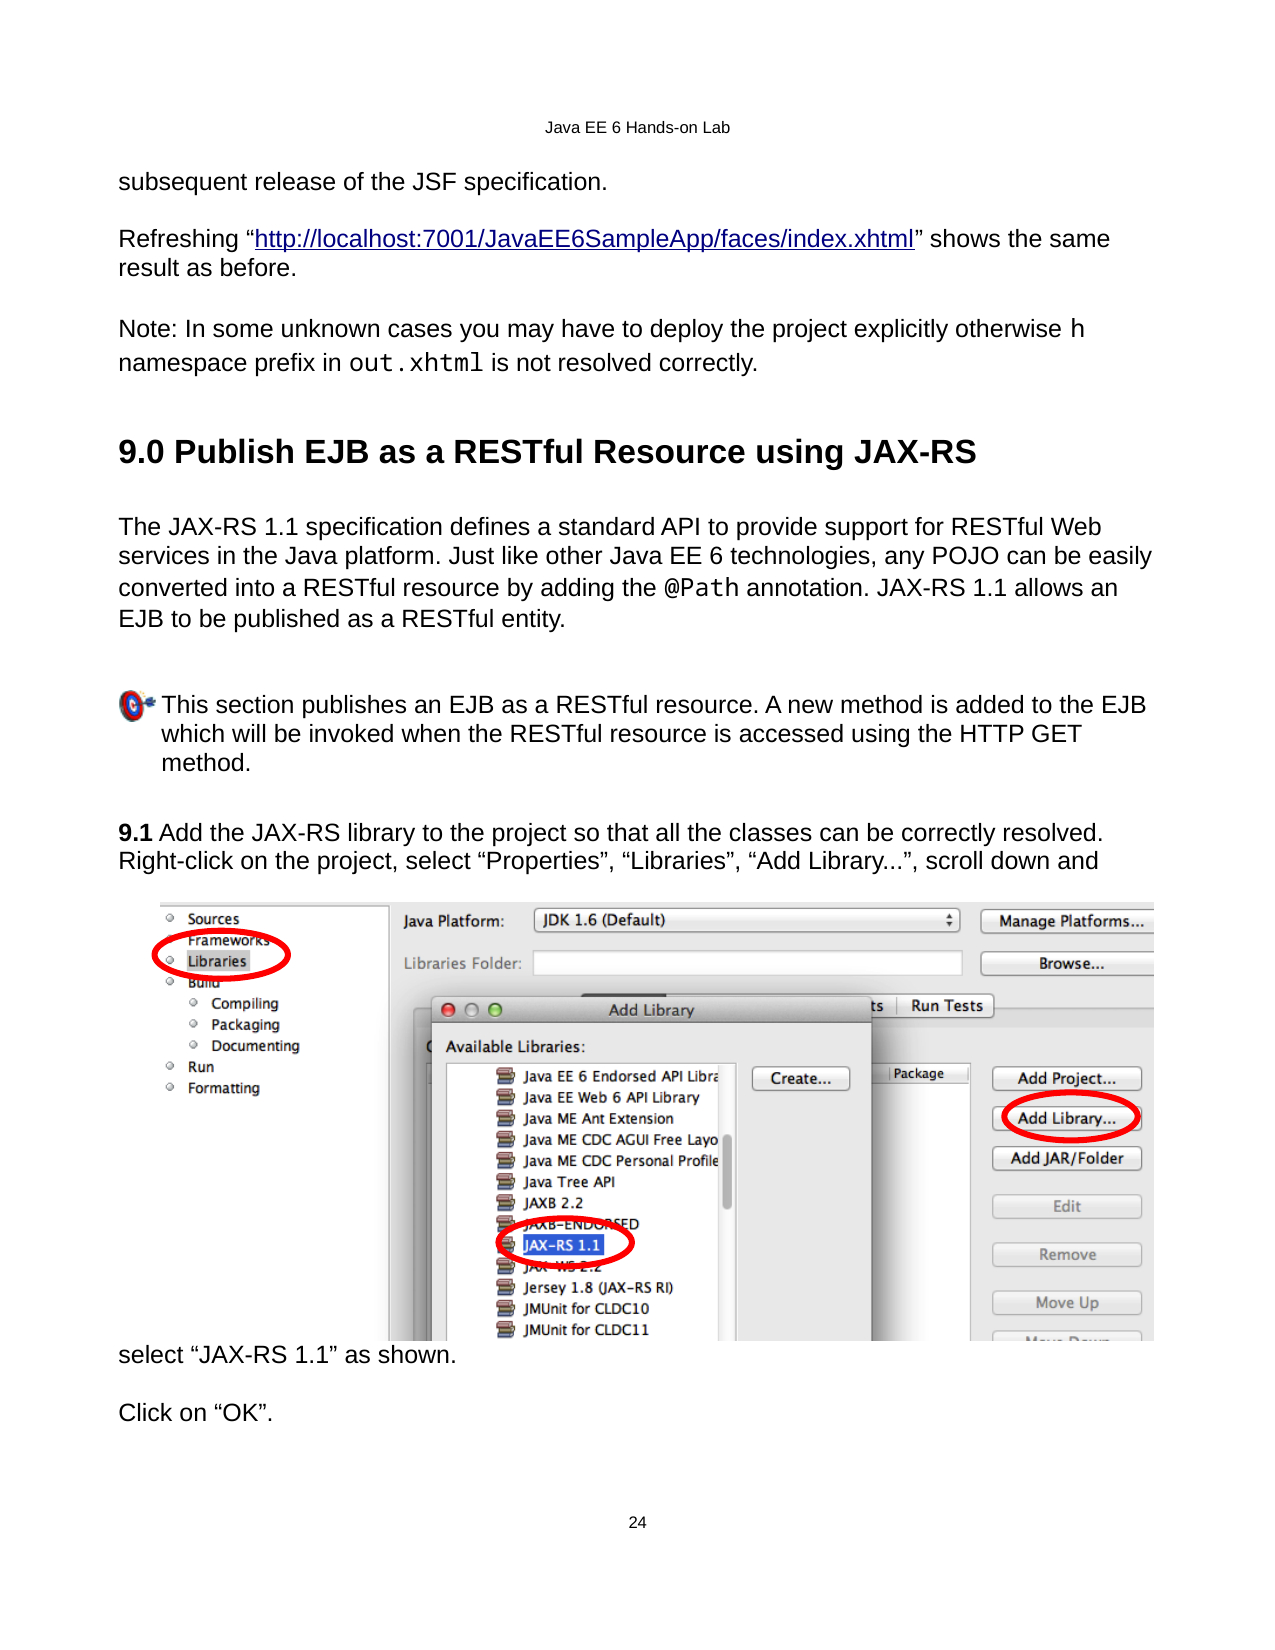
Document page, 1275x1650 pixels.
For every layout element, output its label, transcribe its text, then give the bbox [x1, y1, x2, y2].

picture [160, 934, 284, 975]
table_header This section publishes an EJB as a RESTful resource. A new method is added to the EJB which will be invoked when the RESTful resource is accessed using the HTTP GET method. [161, 690, 1157, 776]
text The JAX-RS 1.1 specification defines a standard API to provide support for RESTful Web services in the Java platform. Just like other Java EE 6 technologies, any POJO can be easily converted into a RESTful resource by adding the @Path annotation. JAX-RS 1.1 allows an EJB to be published as a RESTful entity. [118, 512, 1157, 633]
text 9.1 Add the JAX-RS library to the project so that all the classes can be correctly resolved. Right-click on the project, select “Properties”, “Libraries”, “Add Library...”, scroll down and select “JAX-RS 1.1” as shown. [118, 818, 1157, 1369]
subtitle 9.0 Publish EJB as a RESTful Resource using JAX-RS [118, 432, 1157, 471]
table_header [118, 690, 161, 776]
text Click on “OK”. [118, 1369, 1157, 1456]
picture [160, 902, 1154, 1341]
picture [118, 690, 156, 722]
text Note: In some unknown cases you may have to deploy the project explicitly otherwise h namespace prefix in out.xhtml is not resolved correctly. [118, 311, 1157, 407]
text subsequent release of the JSF specification. [118, 167, 1157, 196]
text Refreshing “http://localhost:7001/JavaEE6SampleApp/faces/index.xhtml” shows the same result as before. [118, 224, 1157, 282]
